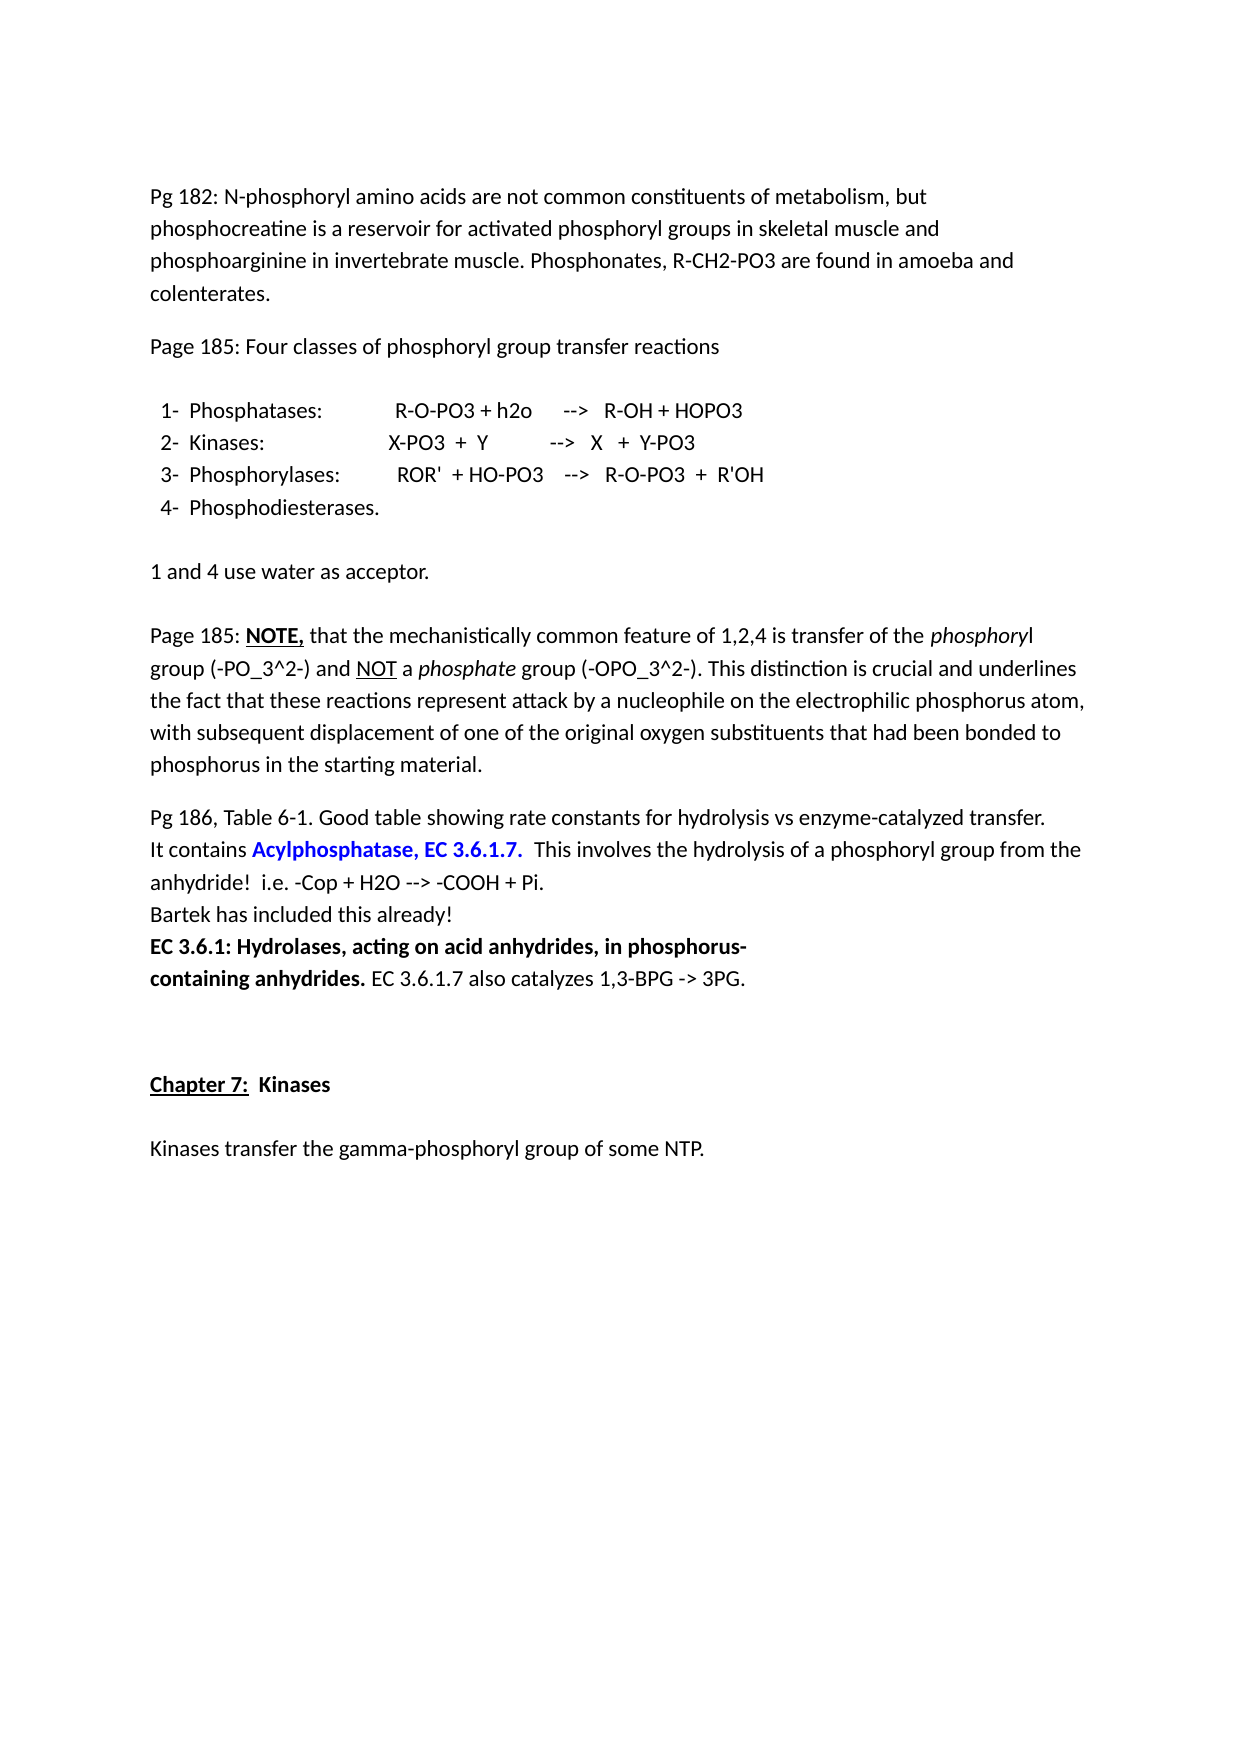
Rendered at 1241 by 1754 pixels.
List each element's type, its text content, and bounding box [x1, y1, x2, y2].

text Pg 186, Table 6-1. Good table showing rate constants for hydrolysis vs enzyme-catalyzed transfer. It contains Acylphosphatase, EC 3.6.1.7. This involves the hydrolysis of a phosphoryl group from the anhydride! i.e. -Cop + H2O --> -COOH + Pi. Bartek has included this already! EC 3.6.1: Hydrolases, acting on acid anhydrides, in phosphorus- containing anhydrides. EC 3.6.1.7 also catalyzes 1,3-BPG -> 3PG. [150, 803, 1090, 992]
text Chapter 7: Kinases Kinases transfer the gamma-phosphoryl group of some NTP. [150, 1070, 1090, 1163]
text Pg 182: N-phosphoryl amino acids are not common constituents of metabolism, but phosphocreatine is a reservoir for activated phosphoryl groups in skeletal muscle and phosphoarginine in invertebrate muscle. Phosphonates, R-CH2-PO3 are found in amoeba and colenterates. [150, 150, 1090, 307]
text Page 185: Four classes of phosphoryl group transfer reactions 1- Phosphatases: R-O-PO3 + h2o --> R-OH + HOPO3 2- Kinases: X-PO3 + Y --> X + Y-PO3 3- Phosphorylases: ROR' + HO-PO3 --> R-O-PO3 + R'OH 4- Phosphodiesterases. 1 and 4 use water as acceptor. Page 185: NOTE, that the mechanistically common feature of 1,2,4 is transfer of the phosphoryl group (-PO_3^2-) and NOT a phosphate group (-OPO_3^2-). This distinction is crucial and underlines the fact that these reactions represent attack by a nucleophile on the electrophilic phosphorus atom, with subsequent displacement of one of the original oxygen substituents that had been bonded to phosphorus in the starting material. [150, 332, 1090, 778]
